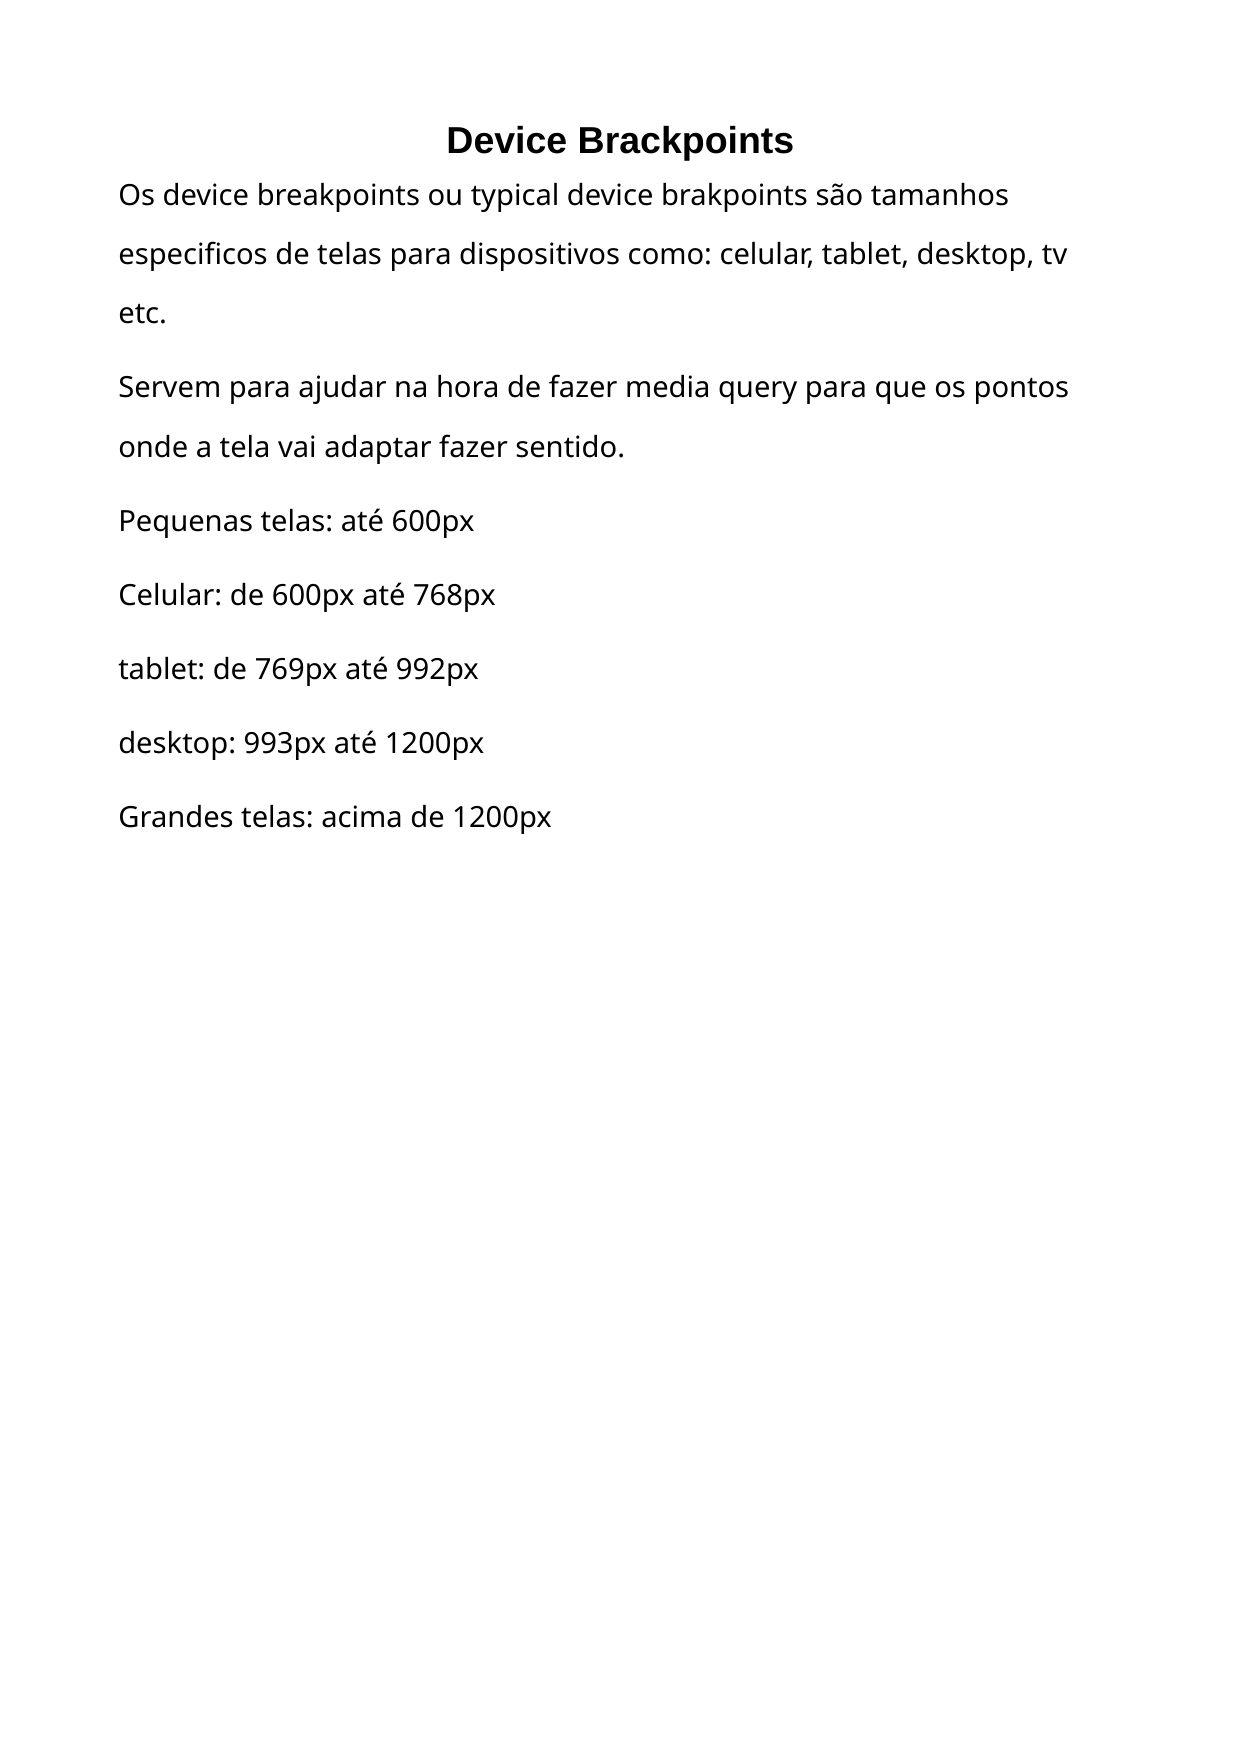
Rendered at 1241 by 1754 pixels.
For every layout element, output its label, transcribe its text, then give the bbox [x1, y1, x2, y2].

text desktop: 993px até 1200px [118, 722, 1122, 762]
subtitle Device Brackpoints [118, 118, 1122, 161]
text Celular: de 600px até 768px [118, 574, 1122, 614]
text Grandes telas: acima de 1200px [118, 797, 1122, 836]
text tablet: de 769px até 992px [118, 648, 1122, 688]
text Pequenas telas: até 600px [118, 500, 1122, 540]
text Os device breakpoints ou typical device brakpoints são tamanhos especificos de telas para dispositivos como: celular, tablet, desktop, tv etc. [118, 174, 1122, 332]
text Servem para ajudar na hora de fazer media query para que os pontos onde a tela vai adaptar fazer sentido. [118, 367, 1122, 466]
